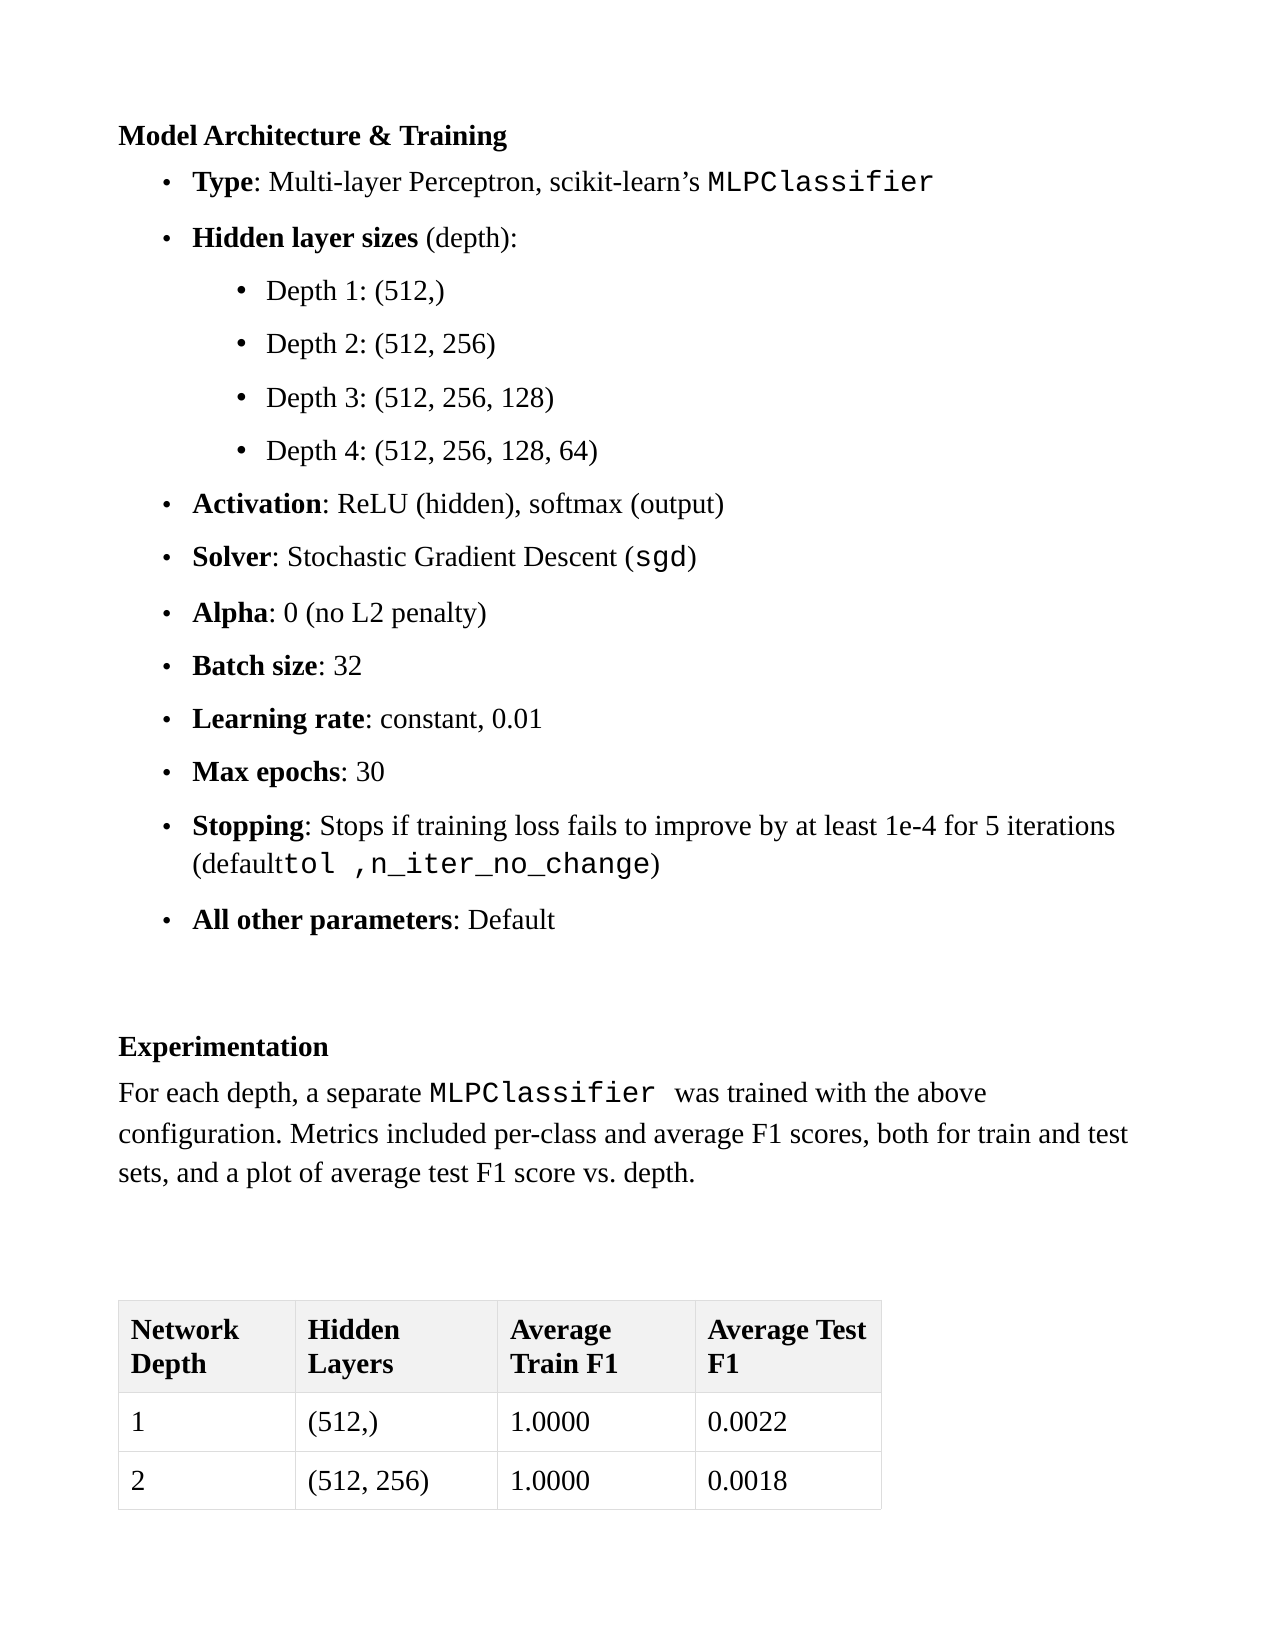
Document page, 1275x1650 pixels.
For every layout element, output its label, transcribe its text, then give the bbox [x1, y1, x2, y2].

table_header Average Train F1 [498, 1301, 695, 1392]
table_header Average Test F1 [696, 1301, 881, 1392]
table_cell 0.0022 [696, 1393, 881, 1451]
list Depth 4: (512, 256, 128, 64) [236, 433, 1157, 467]
list Batch size: 32 [162, 648, 1157, 682]
list Stopping: Stops if training loss fails to improve by at least 1e-4 for 5 iterations (defaulttol ,n_iter_no_change) [162, 808, 1157, 882]
subtitle Model Architecture & Training [118, 118, 1157, 152]
table_header Hidden Layers [296, 1301, 497, 1392]
table_cell 2 [119, 1452, 295, 1509]
table_cell (512,) [296, 1393, 497, 1451]
subtitle Experimentation [118, 1029, 1157, 1063]
table_header Network Depth [119, 1301, 295, 1392]
table_cell 1.0000 [498, 1393, 695, 1451]
list Alpha: 0 (no L2 penalty) [162, 595, 1157, 629]
list Type: Multi-layer Perceptron, scikit-learn’s MLPClassifier [162, 164, 1157, 200]
list Depth 1: (512,) [236, 273, 1157, 307]
table_cell 1.0000 [498, 1452, 695, 1509]
list Hidden layer sizes (depth): [162, 220, 1157, 254]
list Depth 3: (512, 256, 128) [236, 380, 1157, 413]
text For each depth, a separate MLPClassifier was trained with the above configuration. Metrics included per-class and average F1 scores, both for train and test sets, and a plot of average test F1 score vs. depth. [118, 1075, 1157, 1188]
table_cell (512, 256) [296, 1452, 497, 1509]
list Solver: Stochastic Gradient Descent (sgd) [162, 539, 1157, 575]
table_cell 0.0018 [696, 1452, 881, 1509]
list Depth 2: (512, 256) [236, 326, 1157, 360]
list Learning rate: constant, 0.01 [162, 701, 1157, 735]
list All other parameters: Default [162, 902, 1157, 936]
table_cell 1 [119, 1393, 295, 1451]
list Activation: ReLU (hidden), softmax (output) [162, 486, 1157, 520]
list Max epochs: 30 [162, 754, 1157, 788]
